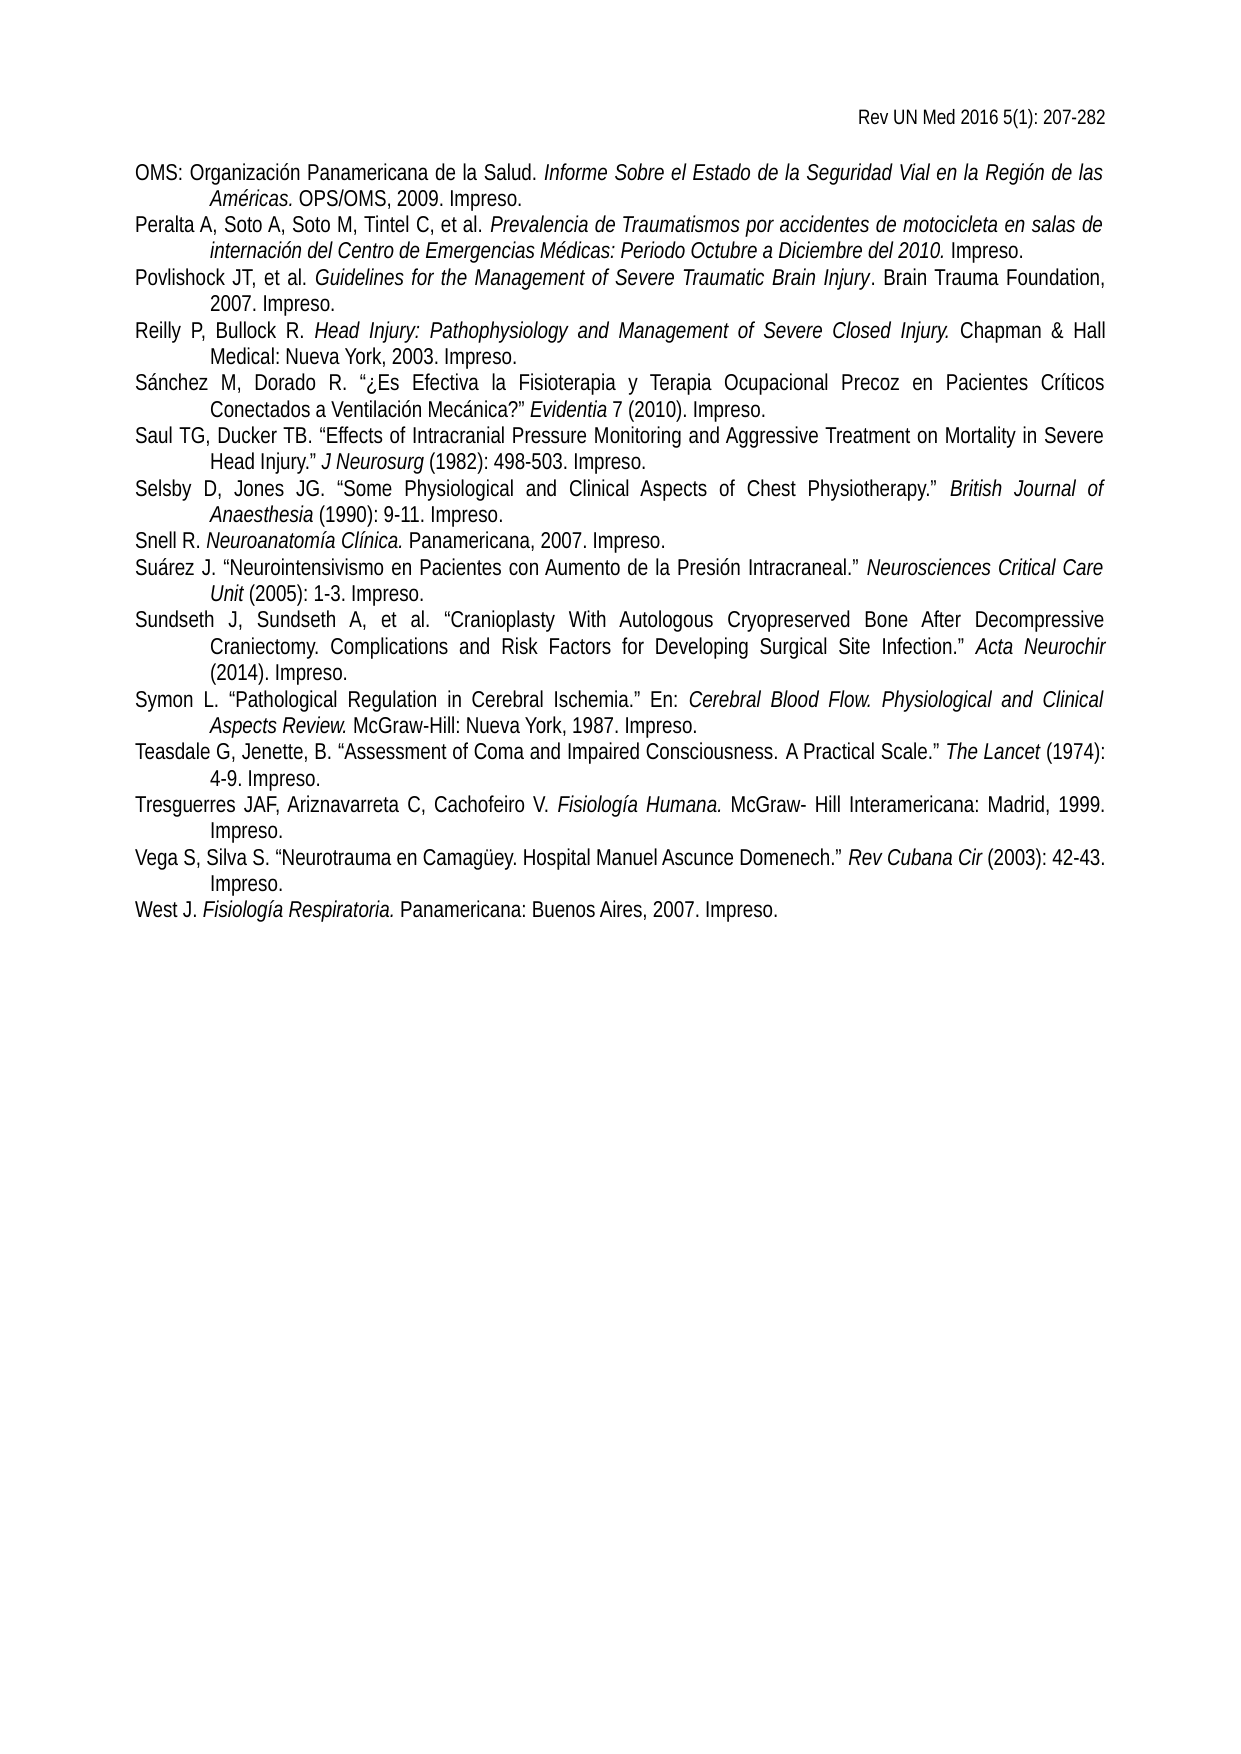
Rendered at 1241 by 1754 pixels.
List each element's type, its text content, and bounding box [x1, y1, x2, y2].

text Reilly P, Bullock R. Head Injury: Pathophysiology and Management of Severe Closed Injury. Chapman & Hall Medical: Nueva York, 2003. Impreso. [135, 317, 1106, 369]
text Symon L. “Pathological Regulation in Cerebral Ischemia.” En: Cerebral Blood Flow. Physiological and Clinical Aspects Review. McGraw-Hill: Nueva York, 1987. Impreso. [135, 686, 1106, 738]
text Suárez J. “Neurointensivismo en Pacientes con Aumento de la Presión Intracraneal.” Neurosciences Critical Care Unit (2005): 1-3. Impreso. [135, 554, 1106, 606]
text Saul TG, Ducker TB. “Effects of Intracranial Pressure Monitoring and Aggressive Treatment on Mortality in Severe Head Injury.” J Neurosurg (1982): 498-503. Impreso. [135, 422, 1106, 475]
text Teasdale G, Jenette, B. “Assessment of Coma and Impaired Consciousness. A Practical Scale.” The Lancet (1974): 4-9. Impreso. [135, 738, 1106, 791]
text Snell R. Neuroanatomía Clínica. Panamericana, 2007. Impreso. [135, 527, 1106, 554]
text Povlishock JT, et al. Guidelines for the Management of Severe Traumatic Brain Injury. Brain Trauma Foundation, 2007. Impreso. [135, 264, 1106, 317]
text West J. Fisiología Respiratoria. Panamericana: Buenos Aires, 2007. Impreso. [135, 896, 1106, 923]
text Sundseth J, Sundseth A, et al. “Cranioplasty With Autologous Cryopreserved Bone After Decompressive Craniectomy. Complications and Risk Factors for Developing Surgical Site Infection.” Acta Neurochir (2014). Impreso. [135, 606, 1106, 686]
text Vega S, Silva S. “Neurotrauma en Camagüey. Hospital Manuel Ascunce Domenech.” Rev Cubana Cir (2003): 42-43. Impreso. [135, 844, 1106, 896]
text Tresguerres JAF, Ariznavarreta C, Cachofeiro V. Fisiología Humana. McGraw- Hill Interamericana: Madrid, 1999. Impreso. [135, 791, 1106, 844]
text Sánchez M, Dorado R. “¿Es Efectiva la Fisioterapia y Terapia Ocupacional Precoz en Pacientes Críticos Conectados a Ventilación Mecánica?” Evidentia 7 (2010). Impreso. [135, 369, 1106, 422]
text OMS: Organización Panamericana de la Salud. Informe Sobre el Estado de la Seguridad Vial en la Región de las Américas. OPS/OMS, 2009. Impreso. [135, 158, 1106, 211]
text Selsby D, Jones JG. “Some Physiological and Clinical Aspects of Chest Physiotherapy.” British Journal of Anaesthesia (1990): 9-11. Impreso. [135, 475, 1106, 527]
text Peralta A, Soto A, Soto M, Tintel C, et al. Prevalencia de Traumatismos por accidentes de motocicleta en salas de internación del Centro de Emergencias Médicas: Periodo Octubre a Diciembre del 2010. Impreso. [135, 211, 1106, 264]
